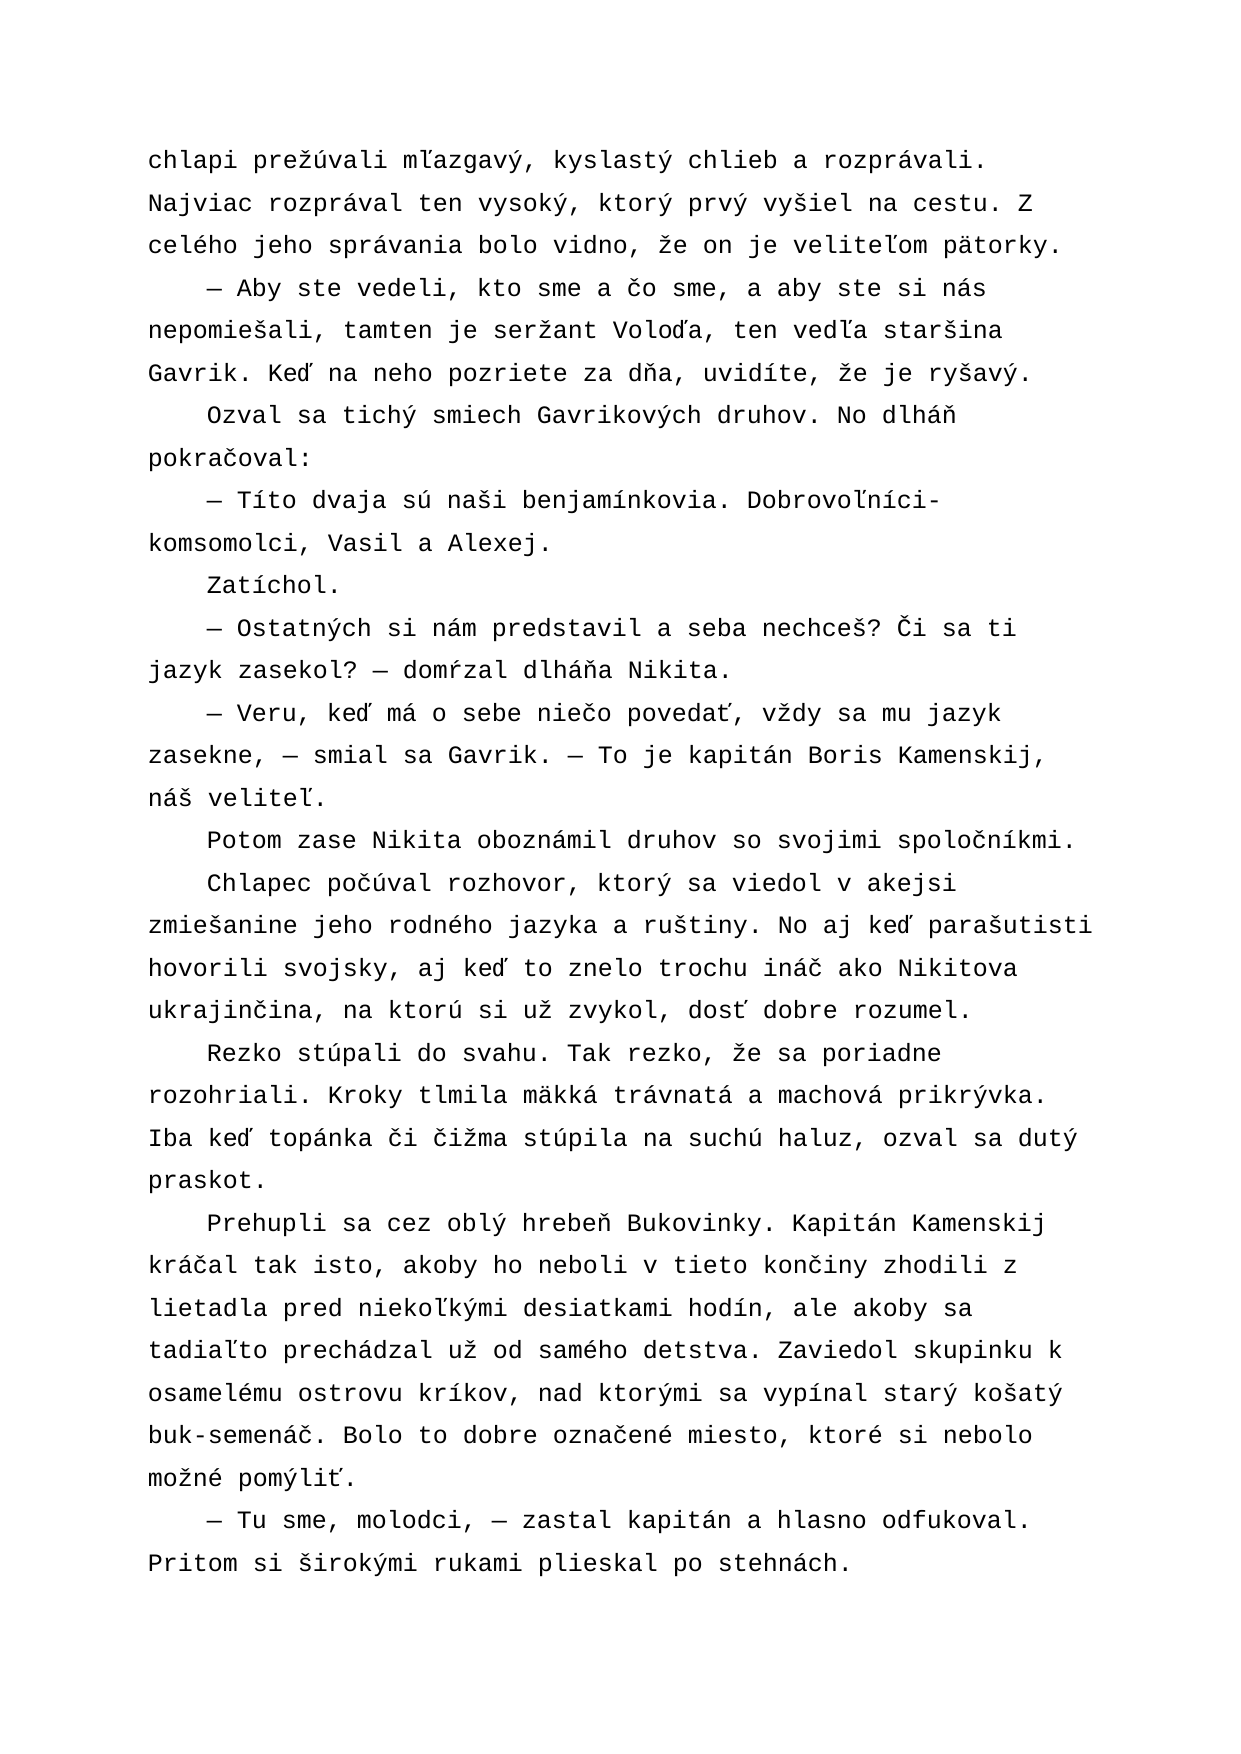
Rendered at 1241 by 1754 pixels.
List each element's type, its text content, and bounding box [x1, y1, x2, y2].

text — Tu sme, molodci, — zastal kapitán a hlasno odfukoval. Pritom si širokými rukami plieskal po stehnách. [148, 1508, 1093, 1578]
text — Veru, keď má o sebe niečo povedať, vždy sa mu jazyk zasekne, — smial sa Gavrik. — To je kapitán Boris Kamenskij, náš veliteľ. [148, 700, 1093, 813]
text Chlapec počúval rozhovor, ktorý sa viedol v akejsi zmiešanine jeho rodného jazyka a ruštiny. No aj keď parašutisti hovorili svojsky, aj keď to znelo trochu ináč ako Nikitova ukrajinčina, na ktorú si už zvykol, dosť dobre rozumel. [148, 870, 1093, 1026]
text Zatíchol. [148, 573, 1093, 601]
text Rezko stúpali do svahu. Tak rezko, že sa poriadne rozohriali. Kroky tlmila mäkká trávnatá a machová prikrývka. Iba keď topánka či čižma stúpila na suchú haluz, ozval sa dutý praskot. [148, 1040, 1093, 1196]
text chlapi prežúvali mľazgavý, kyslastý chlieb a rozprávali. Najviac rozprával ten vysoký, ktorý prvý vyšiel na cestu. Z celého jeho správania bolo vidno, že on je veliteľom pätorky. [148, 148, 1093, 261]
text Prehupli sa cez oblý hrebeň Bukovinky. Kapitán Kamenskij kráčal tak isto, akoby ho neboli v tieto končiny zhodili z lietadla pred niekoľkými desiatkami hodín, ale akoby sa tadiaľto prechádzal už od samého detstva. Zaviedol skupinku k osamelému ostrovu kríkov, nad ktorými sa vypínal starý košatý buk-semenáč. Bolo to dobre označené miesto, ktoré si nebolo možné pomýliť. [148, 1210, 1093, 1493]
text — Aby ste vedeli, kto sme a čo sme, a aby ste si nás nepomiešali, tamten je seržant Voloďa, ten vedľa staršina Gavrik. Keď na neho pozriete za dňa, uvidíte, že je ryšavý. [148, 275, 1093, 388]
text — Títo dvaja sú naši benjamínkovia. Dobrovoľníci-komsomolci, Vasil a Alexej. [148, 488, 1093, 558]
text Ozval sa tichý smiech Gavrikových druhov. No dlháň pokračoval: [148, 403, 1093, 473]
text Potom zase Nikita oboznámil druhov so svojimi spoločníkmi. [148, 828, 1093, 856]
text — Ostatných si nám predstavil a seba nechceš? Či sa ti jazyk zasekol? — domŕzal dlháňa Nikita. [148, 615, 1093, 686]
